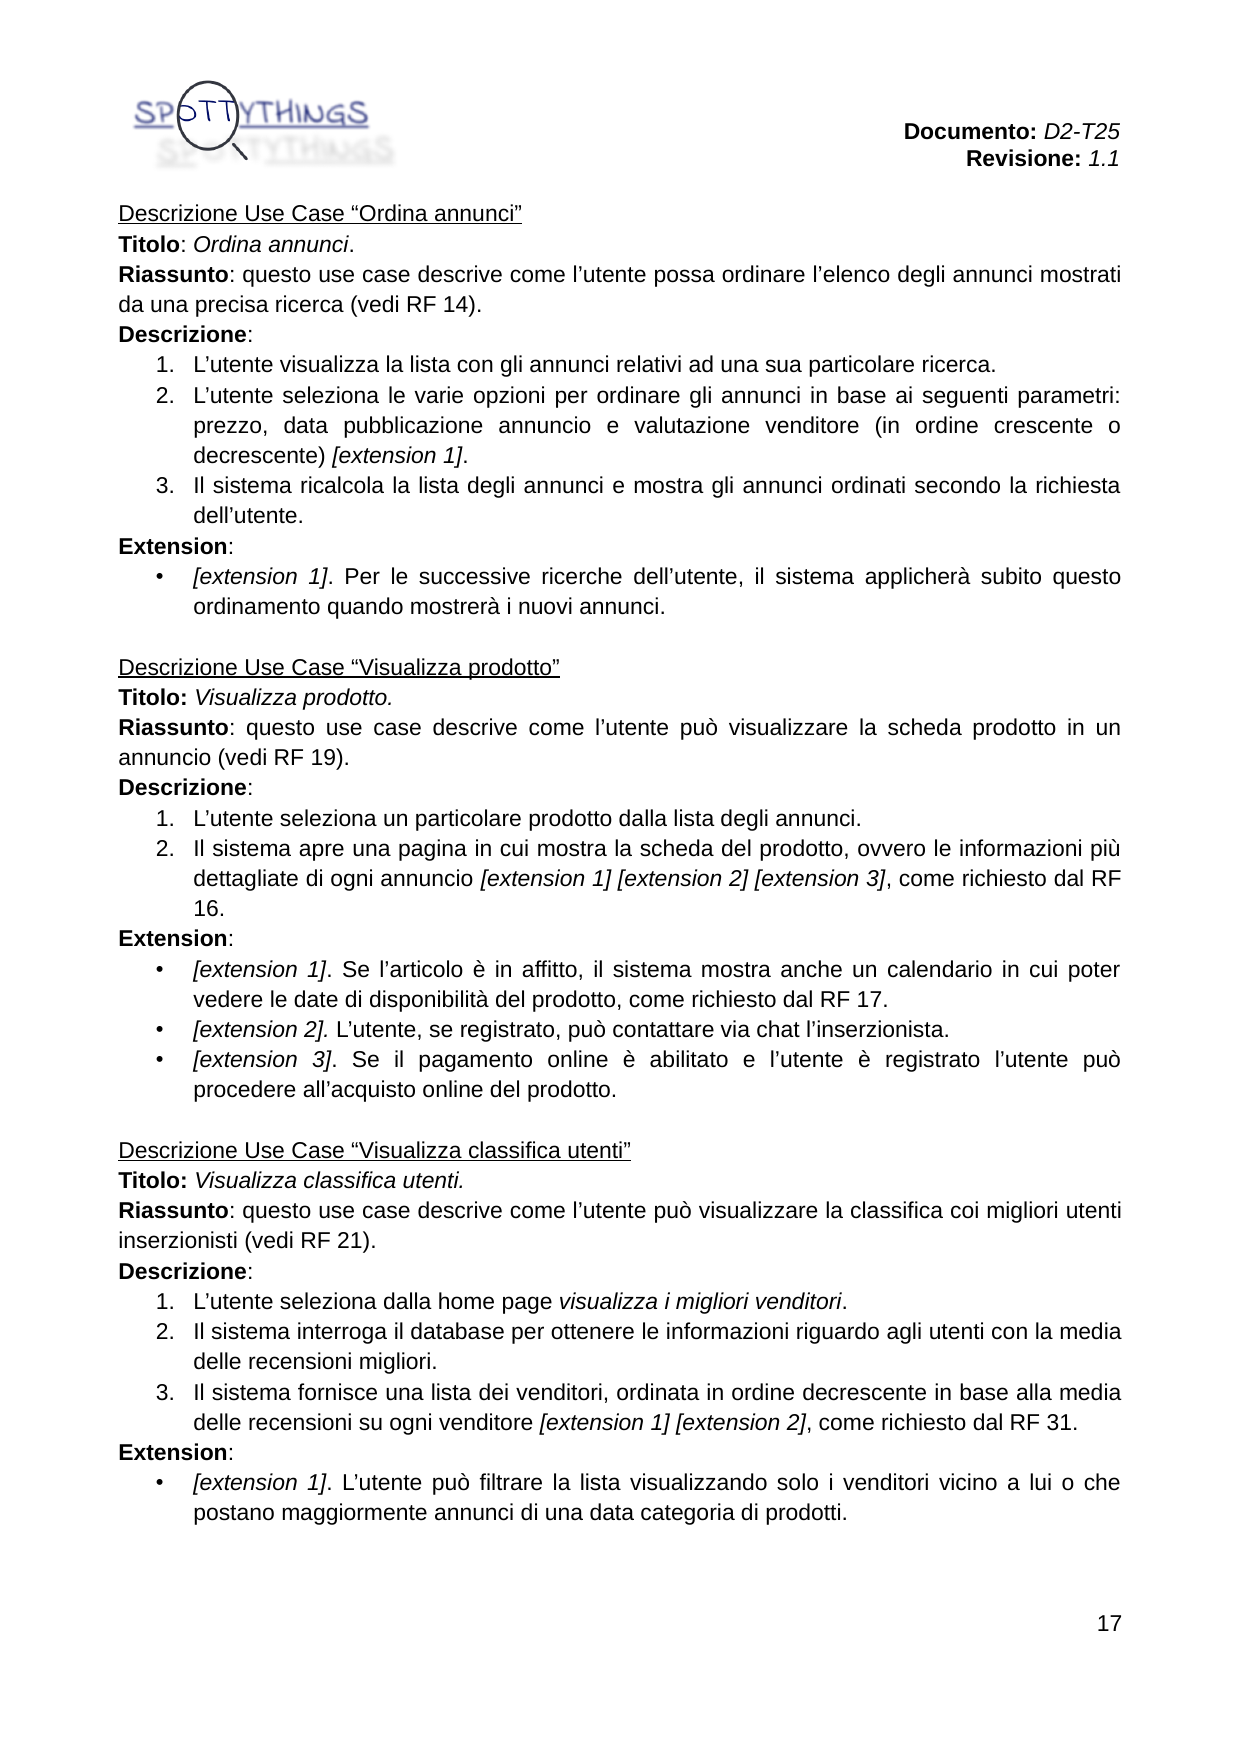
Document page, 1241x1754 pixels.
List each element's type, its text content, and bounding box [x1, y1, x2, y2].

list Il sistema apre una pagina in cui mostra la scheda del prodotto, ovvero le informazioni più dettagliate di ogni annuncio [extension 1] [extension 2] [extension 3], come richiesto dal RF 16. [156, 835, 1122, 921]
list Il sistema ricalcola la lista degli annunci e mostra gli annunci ordinati secondo la richiesta dell’utente. [156, 472, 1122, 529]
text Descrizione Use Case “Visualizza classifica utenti” [118, 1137, 1122, 1163]
list L’utente seleziona un particolare prodotto dalla lista degli annunci. [156, 804, 1122, 831]
text Descrizione Use Case “Visualizza prodotto” [118, 653, 1122, 680]
list L’utente seleziona le varie opzioni per ordinare gli annunci in base ai seguenti parametri: prezzo, data pubblicazione annuncio e valutazione venditore (in ordine crescente o decrescente) [extension 1]. [156, 382, 1122, 468]
list Il sistema fornisce una lista dei venditori, ordinata in ordine decrescente in base alla media delle recensioni su ogni venditore [extension 1] [extension 2], come richiesto dal RF 31. [156, 1378, 1122, 1435]
list L’utente seleziona dalla home page visualizza i migliori venditori. [156, 1288, 1122, 1314]
text Extension: [118, 533, 1122, 559]
text Titolo: Visualizza prodotto. [118, 684, 1122, 710]
text Riassunto: questo use case descrive come l’utente possa ordinare l’elenco degli annunci mostrati da una precisa ricerca (vedi RF 14). [118, 261, 1122, 317]
text Descrizione Use Case “Ordina annunci” [118, 200, 1122, 227]
text Extension: [118, 1439, 1122, 1465]
list [extension 1]. L’utente può filtrare la lista visualizzando solo i venditori vicino a lui o che postano maggiormente annunci di una data categoria di prodotti. [156, 1469, 1122, 1526]
text Descrizione: [118, 321, 1122, 347]
text Riassunto: questo use case descrive come l’utente può visualizzare la scheda prodotto in un annuncio (vedi RF 19). [118, 714, 1122, 770]
list [extension 3]. Se il pagamento online è abilitato e l’utente è registrato l’utente può procedere all’acquisto online del prodotto. [156, 1046, 1122, 1103]
list [extension 2]. L’utente, se registrato, può contattare via chat l’inserzionista. [156, 1016, 1122, 1042]
picture [123, 73, 399, 187]
text Titolo: Ordina annunci. [118, 231, 1122, 257]
text Descrizione: [118, 1258, 1122, 1284]
list L’utente visualizza la lista con gli annunci relativi ad una sua particolare ricerca. [156, 351, 1122, 378]
list [extension 1]. Se l’articolo è in affitto, il sistema mostra anche un calendario in cui poter vedere le date di disponibilità del prodotto, come richiesto dal RF 17. [156, 956, 1122, 1012]
text Titolo: Visualizza classifica utenti. [118, 1167, 1122, 1193]
list [extension 1]. Per le successive ricerche dell’utente, il sistema applicherà subito questo ordinamento quando mostrerà i nuovi annunci. [156, 563, 1122, 619]
text Descrizione: [118, 774, 1122, 801]
text Riassunto: questo use case descrive come l’utente può visualizzare la classifica coi migliori utenti inserzionisti (vedi RF 21). [118, 1197, 1122, 1254]
list Il sistema interroga il database per ottenere le informazioni riguardo agli utenti con la media delle recensioni migliori. [156, 1318, 1122, 1374]
text Extension: [118, 925, 1122, 952]
